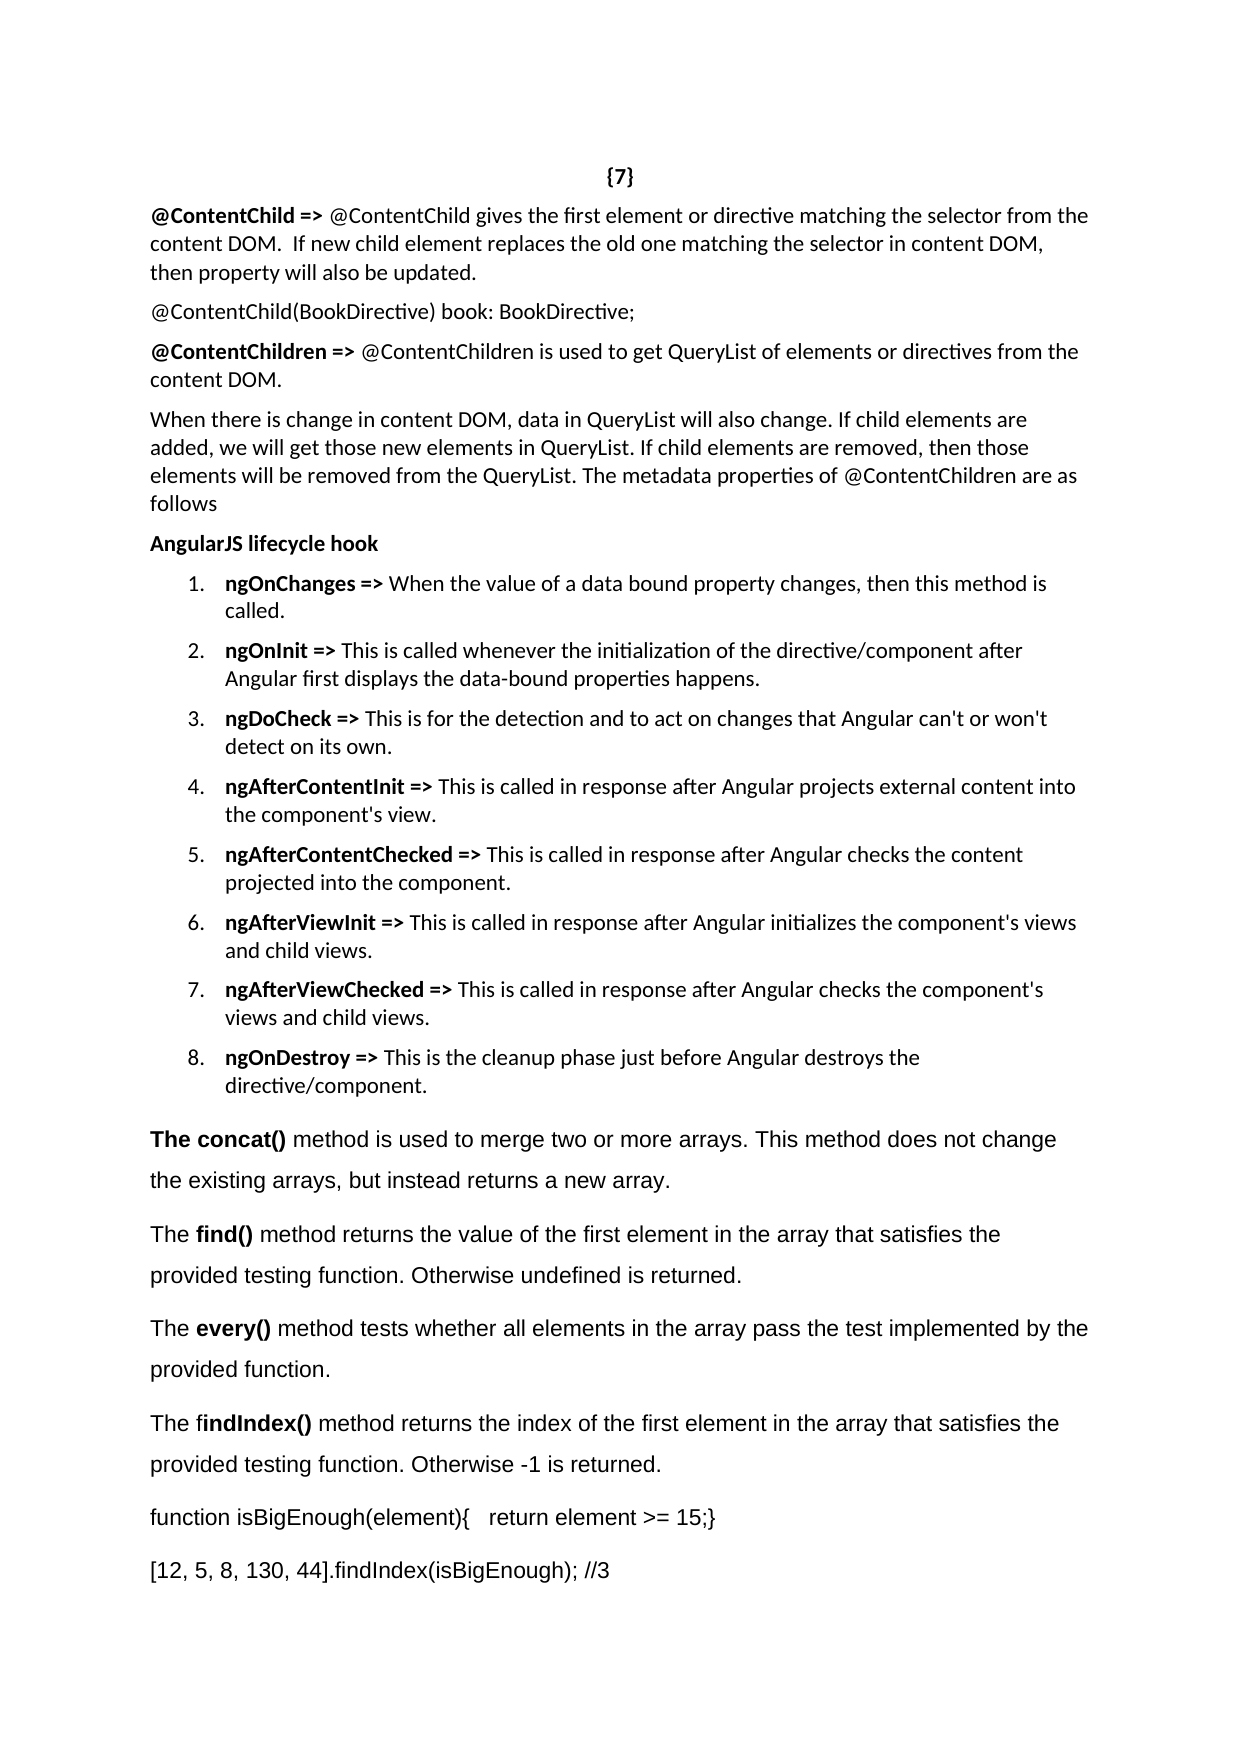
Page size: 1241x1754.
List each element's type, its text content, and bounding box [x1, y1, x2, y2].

text @ContentChild(BookDirective) book: BookDirective; [150, 297, 1090, 325]
text The find() method returns the value of the first element in the array that satisfies the provided testing function. Otherwise undefined is returned. [150, 1206, 1090, 1288]
text When there is change in content DOM, data in QueryList will also change. If child elements are added, we will get those new elements in QueryList. If child elements are removed, then those elements will be removed from the QueryList. The metadata properties of @ContentChildren are as follows [150, 405, 1090, 517]
list ngOnChanges => When the value of a data bound property changes, then this method is called. [187, 569, 1090, 625]
text @ContentChildren => @ContentChildren is used to get QueryList of elements or directives from the content DOM. [150, 337, 1090, 393]
list ngDoCheck => This is for the detection and to act on changes that Angular can't or won't detect on its own. [187, 704, 1090, 760]
list ngOnDestroy => This is the cleanup phase just before Angular destroys the directive/component. [187, 1043, 1090, 1099]
text The every() method tests whether all elements in the array pass the test implemented by the provided function. [150, 1300, 1090, 1383]
text @ContentChild => @ContentChild gives the first element or directive matching the selector from the content DOM. If new child element replaces the old one matching the selector in content DOM, then property will also be updated. [150, 202, 1090, 286]
text The concat() method is used to merge two or more arrays. This method does not change the existing arrays, but instead returns a new array. [150, 1111, 1090, 1194]
text [12, 5, 8, 130, 44].findIndex(isBigEnough); //3 [150, 1542, 1090, 1583]
list ngAfterContentChecked => This is called in response after Angular checks the content projected into the component. [187, 840, 1090, 896]
text The findIndex() method returns the index of the first element in the array that satisfies the provided testing function. Otherwise -1 is returned. [150, 1394, 1090, 1477]
text {7} [150, 162, 1090, 190]
text AngularJS lifecycle hook [150, 529, 1090, 557]
list ngAfterViewInit => This is called in response after Angular initializes the component's views and child views. [187, 908, 1090, 964]
text function isBigEnough(element){ return element >= 15;} [150, 1489, 1090, 1530]
list ngAfterViewChecked => This is called in response after Angular checks the component's views and child views. [187, 976, 1090, 1032]
list ngAfterContentInit => This is called in response after Angular projects external content into the component's view. [187, 772, 1090, 828]
list ngOnInit => This is called whenever the initialization of the directive/component after Angular first displays the data-bound properties happens. [187, 636, 1090, 692]
